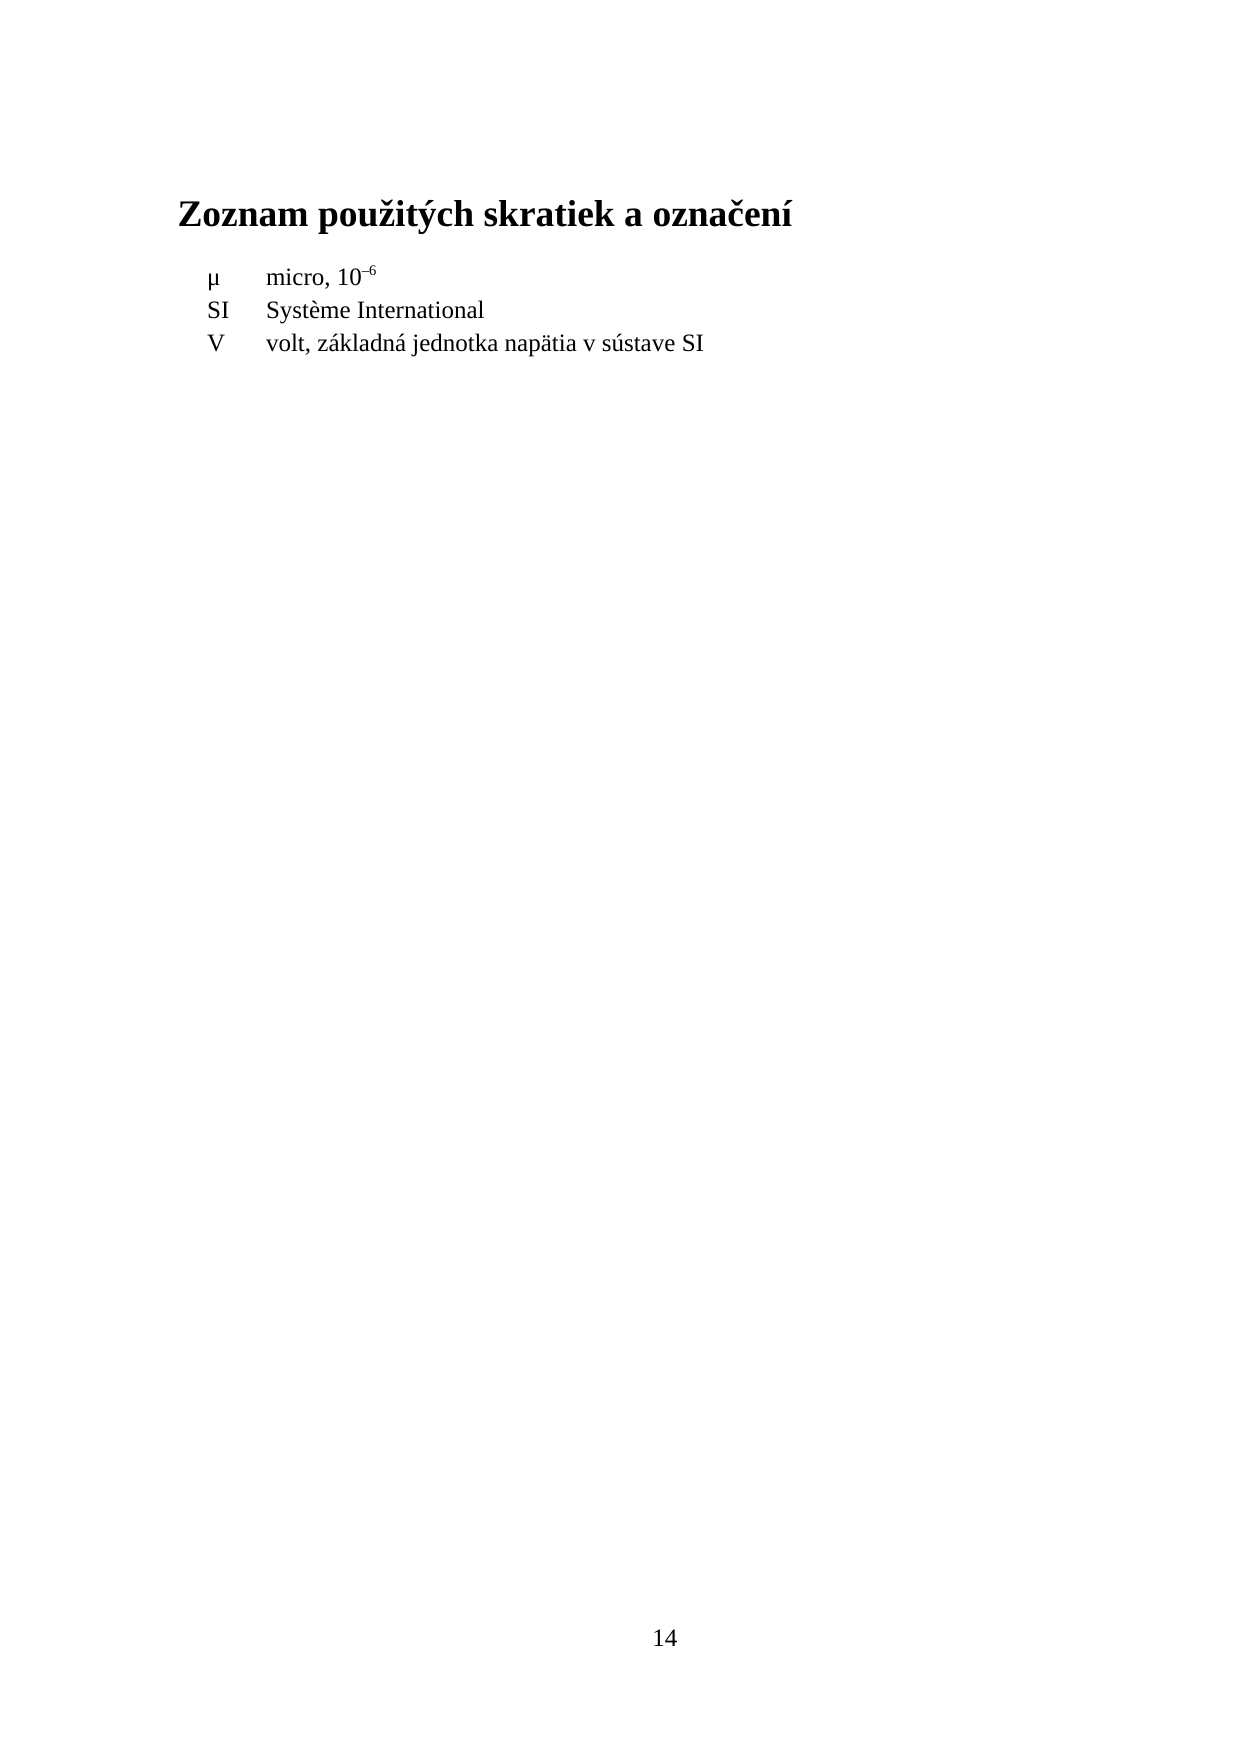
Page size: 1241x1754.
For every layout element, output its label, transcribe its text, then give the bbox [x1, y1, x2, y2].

text μ micro, 10–6 [177, 262, 1122, 291]
subtitle Zoznam použitých skratiek a označení [177, 192, 1122, 235]
text V volt, základná jednotka napätia v sústave SI [177, 328, 1122, 357]
text SI Système International [177, 295, 1122, 324]
